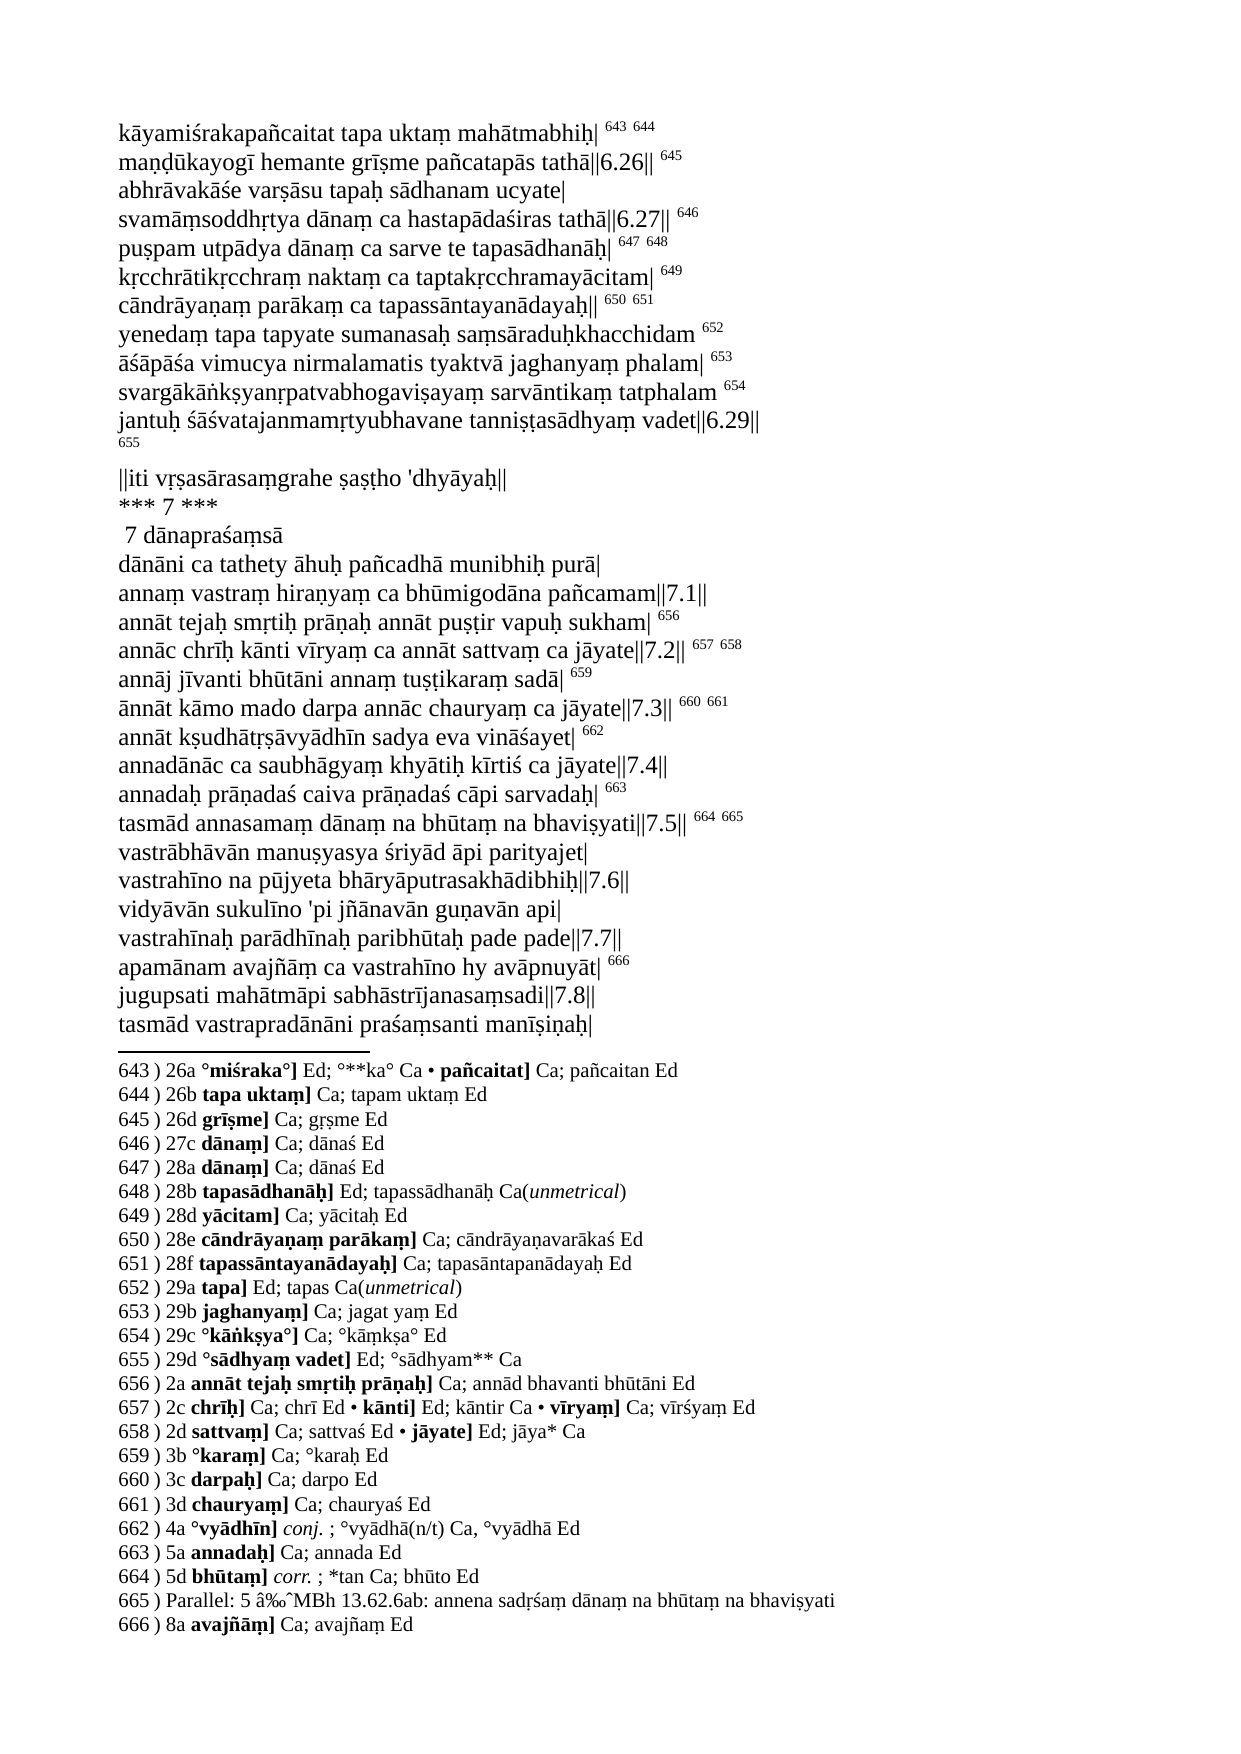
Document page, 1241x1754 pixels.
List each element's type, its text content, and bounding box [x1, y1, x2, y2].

text ) 2c chrīḥ] Ca; chrī Ed • kānti] Ed; kāntir Ca • vīryaṃ] Ca; vīrśyaṃ Ed [118, 1395, 1122, 1419]
text svamāṃsoddhṛtya dānaṃ ca hastapādaśiras tathā||6.27|| [118, 204, 1122, 233]
text 7 dānapraśaṃsā [118, 521, 1122, 549]
text dānāni ca tathety āhuḥ pañcadhā munibhiḥ purā| [118, 549, 1122, 578]
text ) Parallel: 5 â‰ˆMBh 13.62.6ab: annena sadṛśaṃ dānaṃ na bhūtaṃ na bhaviṣyati [118, 1588, 1122, 1612]
text ) 2d sattvaṃ] Ca; sattvaś Ed • jāyate] Ed; jāya* Ca [118, 1419, 1122, 1443]
text tasmād annasamaṃ dānaṃ na bhūtaṃ na bhaviṣyati||7.5|| [118, 808, 1122, 837]
text annāc chrīḥ kānti vīryaṃ ca annāt sattvaṃ ca jāyate||7.2|| [118, 636, 1122, 664]
text ) 3d chauryaṃ] Ca; chauryaś Ed [118, 1491, 1122, 1516]
text ) 29b jaghanyaṃ] Ca; jagat yaṃ Ed [118, 1299, 1122, 1323]
text tasmād vastrapradānāni praśaṃsanti manīṣiṇaḥ| [118, 1009, 1122, 1038]
text ) 28f tapassāntayanādayaḥ] Ca; tapasāntapanādayaḥ Ed [118, 1251, 1122, 1275]
text yenedaṃ tapa tapyate sumanasaḥ saṃsāraduḥkhacchidam [118, 319, 1122, 348]
text vastrābhāvān manuṣyasya śriyād āpi parityajet| [118, 837, 1122, 866]
text puṣpam utpādya dānaṃ ca sarve te tapasādhanāḥ| [118, 233, 1122, 262]
text āśāpāśa vimucya nirmalamatis tyaktvā jaghanyaṃ phalam| [118, 348, 1122, 377]
text kṛcchrātikṛcchraṃ naktaṃ ca taptakṛcchramayācitam| [118, 262, 1122, 291]
text annadaḥ prāṇadaś caiva prāṇadaś cāpi sarvadaḥ| [118, 779, 1122, 808]
text *** 7 *** [118, 492, 1122, 521]
text apamānam avajñāṃ ca vastrahīno hy avāpnuyāt| [118, 952, 1122, 981]
text ) 8a avajñāṃ] Ca; avajñaṃ Ed [118, 1612, 1122, 1636]
text maṇḍūkayogī hemante grīṣme pañcatapās tathā||6.26|| [118, 147, 1122, 176]
text annāt tejaḥ smṛtiḥ prāṇaḥ annāt puṣṭir vapuḥ sukham| [118, 607, 1122, 636]
text annaṃ vastraṃ hiraṇyaṃ ca bhūmigodāna pañcamam||7.1|| [118, 578, 1122, 607]
text ) 28a dānaṃ] Ca; dānaś Ed [118, 1154, 1122, 1179]
text ) 26d grīṣme] Ca; gṛṣme Ed [118, 1106, 1122, 1131]
text vastrahīnaḥ parādhīnaḥ paribhūtaḥ pade pade||7.7|| [118, 923, 1122, 952]
text ) 28b tapasādhanāḥ] Ed; tapassādhanāḥ Ca(unmetrical) [118, 1179, 1122, 1203]
text ) 3c darpaḥ] Ca; darpo Ed [118, 1467, 1122, 1491]
text kāyamiśrakapañcaitat tapa uktaṃ mahātmabhiḥ| [118, 118, 1122, 147]
text ) 29c °kāṅkṣya°] Ca; °kāṃkṣa° Ed [118, 1323, 1122, 1347]
text ) 3b °karaṃ] Ca; °karaḥ Ed [118, 1443, 1122, 1467]
text ānnāt kāmo mado darpa annāc chauryaṃ ca jāyate||7.3|| [118, 693, 1122, 722]
text ) 26b tapa uktaṃ] Ca; tapam uktaṃ Ed [118, 1082, 1122, 1106]
text ) 5d bhūtaṃ] corr. ; *tan Ca; bhūto Ed [118, 1564, 1122, 1588]
text ) 5a annadaḥ] Ca; annada Ed [118, 1539, 1122, 1564]
text ) 27c dānaṃ] Ca; dānaś Ed [118, 1131, 1122, 1154]
text ) 4a °vyādhīn] conj. ; °vyādhā(n/t) Ca, °vyādhā Ed [118, 1516, 1122, 1539]
text ) 29d °sādhyaṃ vadet] Ed; °sādhyam** Ca [118, 1347, 1122, 1371]
text svargākāṅkṣyanṛpatvabhogaviṣayaṃ sarvāntikaṃ tatphalam [118, 377, 1122, 406]
text ) 2a annāt tejaḥ smṛtiḥ prāṇaḥ] Ca; annād bhavanti bhūtāni Ed [118, 1371, 1122, 1395]
text vidyāvān sukulīno 'pi jñānavān guṇavān api| [118, 894, 1122, 923]
text ) 28d yācitam] Ca; yācitaḥ Ed [118, 1203, 1122, 1227]
text cāndrāyaṇaṃ parākaṃ ca tapassāntayanādayaḥ|| [118, 291, 1122, 319]
text vastrahīno na pūjyeta bhāryāputrasakhādibhiḥ||7.6|| [118, 866, 1122, 894]
text ) 28e cāndrāyaṇaṃ parākaṃ] Ca; cāndrāyaṇavarākaś Ed [118, 1227, 1122, 1251]
text ) 29a tapa] Ed; tapas Ca(unmetrical) [118, 1275, 1122, 1299]
text jugupsati mahātmāpi sabhāstrījanasaṃsadi||7.8|| [118, 981, 1122, 1009]
text annāt kṣudhātṛṣāvyādhīn sadya eva vināśayet| [118, 722, 1122, 751]
text ||iti vṛṣasārasaṃgrahe ṣaṣṭho 'dhyāyaḥ|| [118, 463, 1122, 492]
text annāj jīvanti bhūtāni annaṃ tuṣṭikaraṃ sadā| [118, 664, 1122, 693]
text ) 26a °miśraka°] Ed; °**ka° Ca • pañcaitat] Ca; pañcaitan Ed [118, 1058, 1122, 1082]
text abhrāvakāśe varṣāsu tapaḥ sādhanam ucyate| [118, 176, 1122, 204]
text annadānāc ca saubhāgyaṃ khyātiḥ kīrtiś ca jāyate||7.4|| [118, 751, 1122, 779]
text jantuḥ śāśvatajanmamṛtyubhavane tanniṣṭasādhyaṃ vadet||6.29|| [118, 406, 1122, 434]
